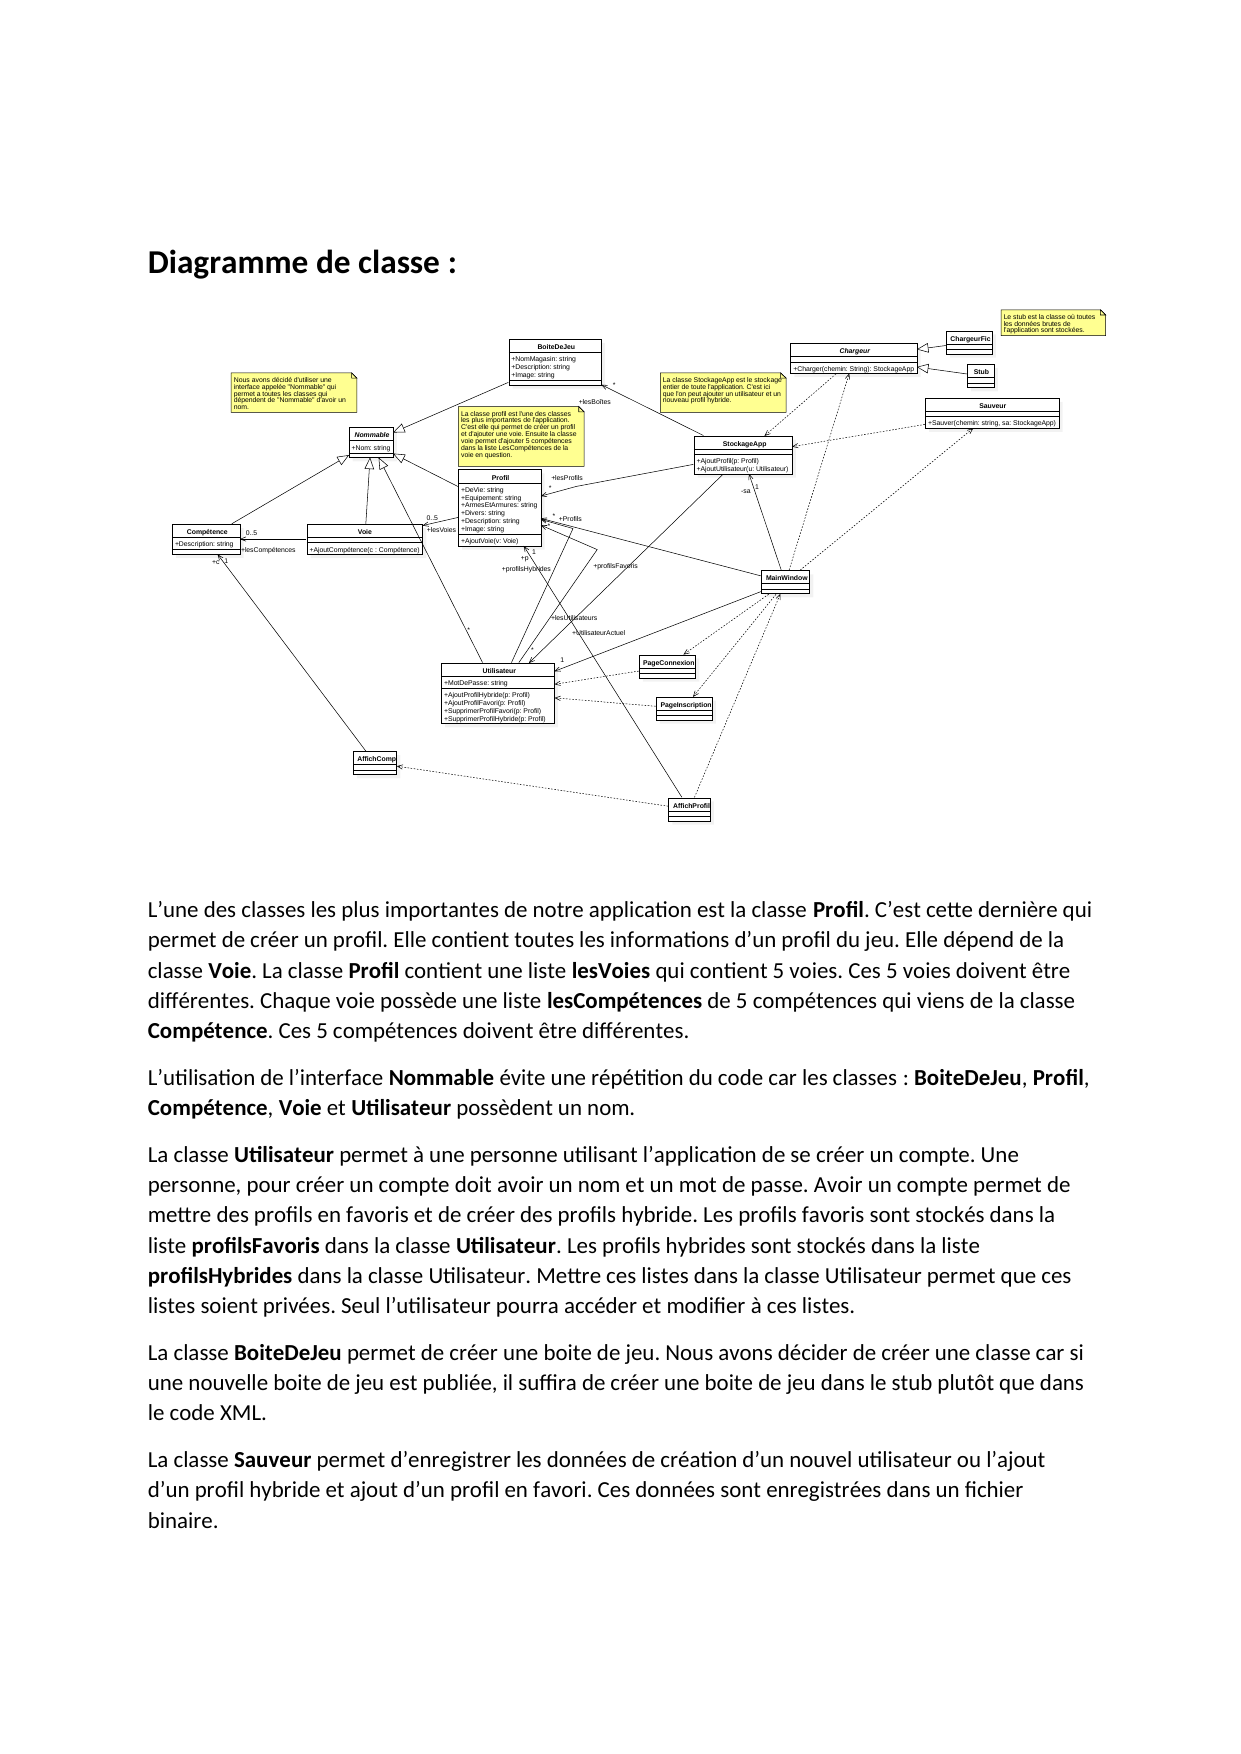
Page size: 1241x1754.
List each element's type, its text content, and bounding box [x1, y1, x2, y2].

text Diagramme de classe : [148, 241, 1093, 282]
text L’utilisation de l’interface Nommable évite une répétition du code car les classes : BoiteDeJeu, Profil, Compétence, Voie et Utilisateur possèdent un nom. [148, 1063, 1093, 1121]
text L’une des classes les plus importantes de notre application est la classe Profil. C’est cette dernière qui permet de créer un profil. Elle contient toutes les informations d’un profil du jeu. Elle dépend de la classe Voie. La classe Profil contient une liste lesVoies qui contient 5 voies. Ces 5 voies doivent être différentes. Chaque voie possède une liste lesCompétences de 5 compétences qui viens de la classe Compétence. Ces 5 compétences doivent être différentes. [148, 895, 1093, 1044]
text La classe Sauveur permet d’enregistrer les données de création d’un nouvel utilisateur ou l’ajout d’un profil hybride et ajout d’un profil en favori. Ces données sont enregistrées dans un fichier binaire. [148, 1445, 1093, 1534]
text La classe BoiteDeJeu permet de créer une boite de jeu. Nous avons décider de créer une classe car si une nouvelle boite de jeu est publiée, il suffira de créer une boite de jeu dans le stub plutôt que dans le code XML. [148, 1338, 1093, 1427]
text La classe Utilisateur permet à une personne utilisant l’application de se créer un compte. Une personne, pour créer un compte doit avoir un nom et un mot de passe. Avoir un compte permet de mettre des profils en favoris et de créer des profils hybride. Les profils favoris sont stockés dans la liste profilsFavoris dans la classe Utilisateur. Les profils hybrides sont stockés dans la liste profilsHybrides dans la classe Utilisateur. Mettre ces listes dans la classe Utilisateur permet que ces listes soient privées. Seul l’utilisateur pourra accéder et modifier à ces listes. [148, 1140, 1093, 1319]
